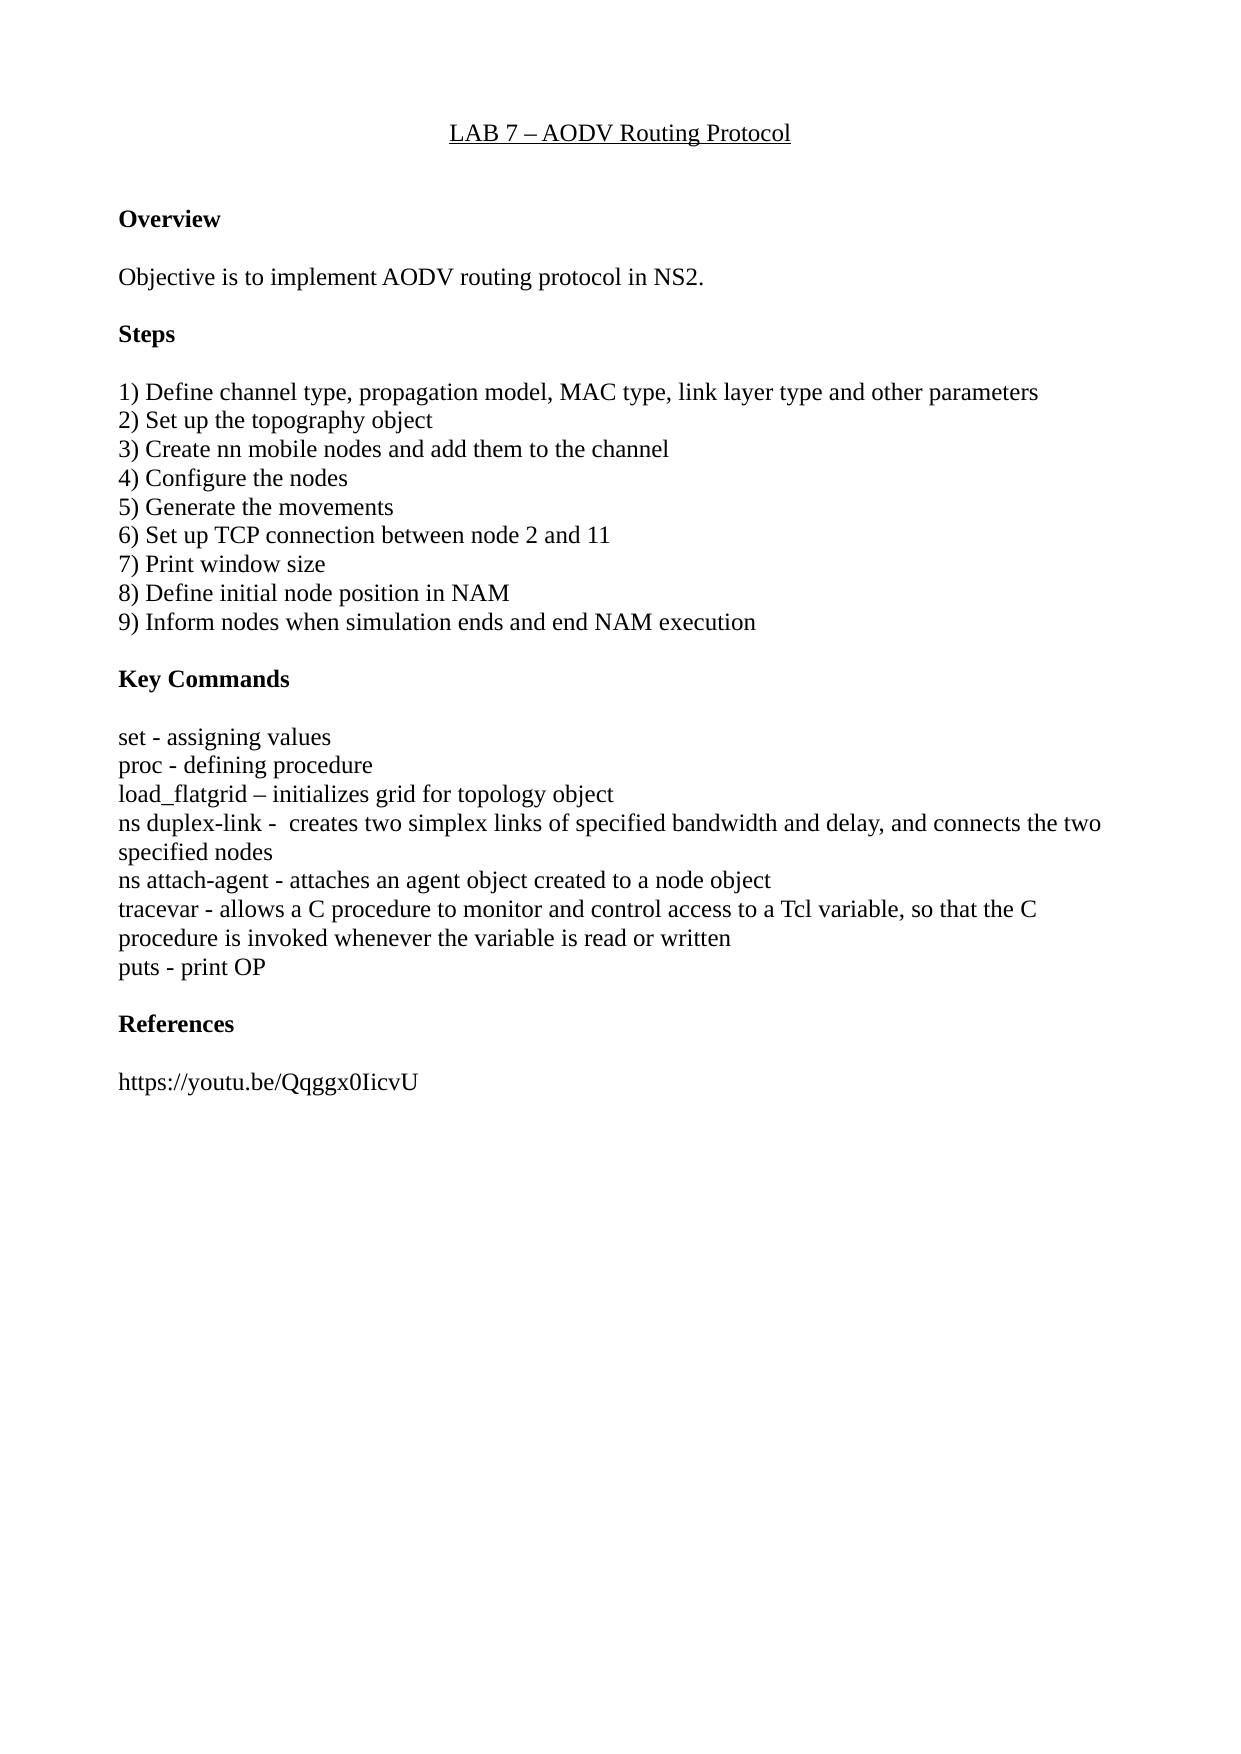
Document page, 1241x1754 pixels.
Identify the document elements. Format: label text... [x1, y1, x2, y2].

text https://youtu.be/Qqggx0IicvU [118, 1067, 1122, 1096]
text load_flatgrid – initializes grid for topology object [118, 779, 1122, 808]
text puts - print OP [118, 952, 1122, 981]
text 6) Set up TCP connection between node 2 and 11 [118, 521, 1122, 549]
text ns duplex-link - creates two simplex links of specified bandwidth and delay, and connects the two specified nodes [118, 808, 1122, 866]
text Overview [118, 204, 1122, 233]
text 7) Print window size [118, 549, 1122, 578]
text Objective is to implement AODV routing protocol in NS2. [118, 262, 1122, 291]
text 9) Inform nodes when simulation ends and end NAM execution [118, 607, 1122, 636]
text 4) Configure the nodes [118, 463, 1122, 492]
text proc - defining procedure [118, 751, 1122, 779]
text Key Commands [118, 664, 1122, 693]
text 3) Create nn mobile nodes and add them to the channel [118, 434, 1122, 463]
text Steps [118, 319, 1122, 348]
text 1) Define channel type, propagation model, MAC type, link layer type and other parameters [118, 377, 1122, 406]
text References [118, 1009, 1122, 1038]
text 8) Define initial node position in NAM [118, 578, 1122, 607]
text set - assigning values [118, 722, 1122, 751]
text tracevar - allows a C procedure to monitor and control access to a Tcl variable, so that the C procedure is invoked whenever the variable is read or written [118, 894, 1122, 952]
text LAB 7 – AODV Routing Protocol [118, 118, 1122, 147]
text ns attach-agent - attaches an agent object created to a node object [118, 866, 1122, 894]
text 5) Generate the movements [118, 492, 1122, 521]
text 2) Set up the topography object [118, 406, 1122, 434]
